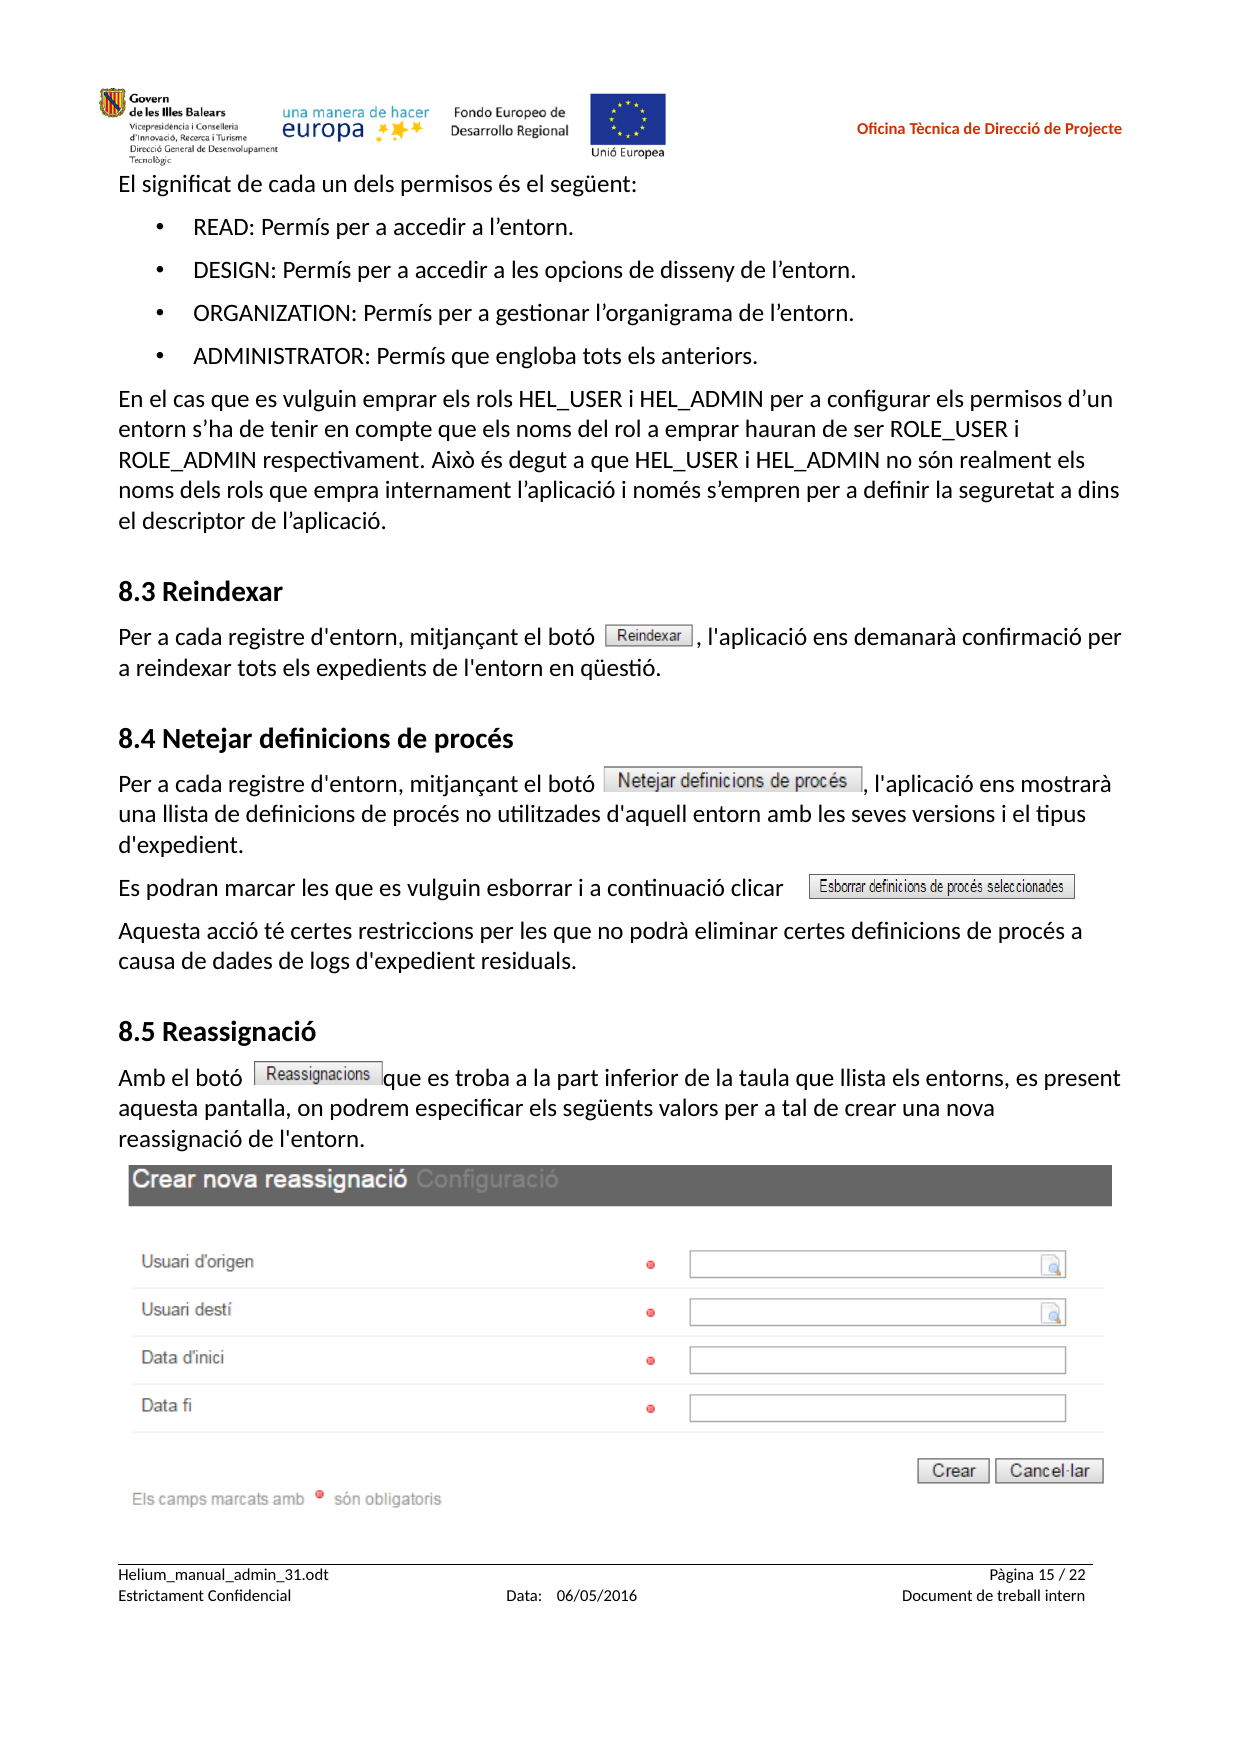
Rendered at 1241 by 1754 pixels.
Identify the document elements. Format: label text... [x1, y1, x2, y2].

text Per a cada registre d'entorn, mitjançant el botó , l'aplicació ens mostrarà una llista de definicions de procés no utilitzades d'aquell entorn amb les seves versions i el tipus d'expedient. [118, 768, 1122, 859]
list ADMINISTRATOR: Permís que engloba tots els anteriors. [156, 340, 1122, 371]
text Es podran marcar les que es vulguin esborrar i a continuació clicar [118, 872, 1122, 902]
text Amb el botó que es troba a la part inferior de la taula que llista els entorns, es present aquesta pantalla, on podrem especificar els següents valors per a tal de crear una nova reassignació de l'entorn. [118, 1062, 1122, 1153]
subtitle 8.4 Netejar definicions de procés [118, 720, 1122, 755]
list ORGANIZATION: Permís per a gestionar l’organigrama de l’entorn. [156, 297, 1122, 327]
subtitle 8.3 Reindexar [118, 573, 1122, 609]
text Aquesta acció té certes restriccions per les que no podrà eliminar certes definicions de procés a causa de dades de logs d'expedient residuals. [118, 915, 1122, 976]
text En el cas que es vulguin emprar els rols HEL_USER i HEL_ADMIN per a configurar els permisos d’un entorn s’ha de tenir en compte que els noms del rol a emprar hauran de ser ROLE_USER i ROLE_ADMIN respectivament. Això és degut a que HEL_USER i HEL_ADMIN no són realment els noms dels rols que empra internament l’aplicació i només s’empren per a definir la seguretat a dins el descriptor de l’aplicació. [118, 383, 1122, 536]
text Per a cada registre d'entorn, mitjançant el botó , l'aplicació ens demanarà confirmació per a reindexar tots els expedients de l'entorn en qüestió. [118, 621, 1122, 682]
picture [99, 87, 668, 166]
list DESIGN: Permís per a accedir a les opcions de disseny de l’entorn. [156, 254, 1122, 284]
text El significat de cada un dels permisos és el següent: [118, 168, 1122, 198]
subtitle 8.5 Reassignació [118, 1013, 1122, 1049]
list READ: Permís per a accedir a l’entorn. [156, 211, 1122, 241]
